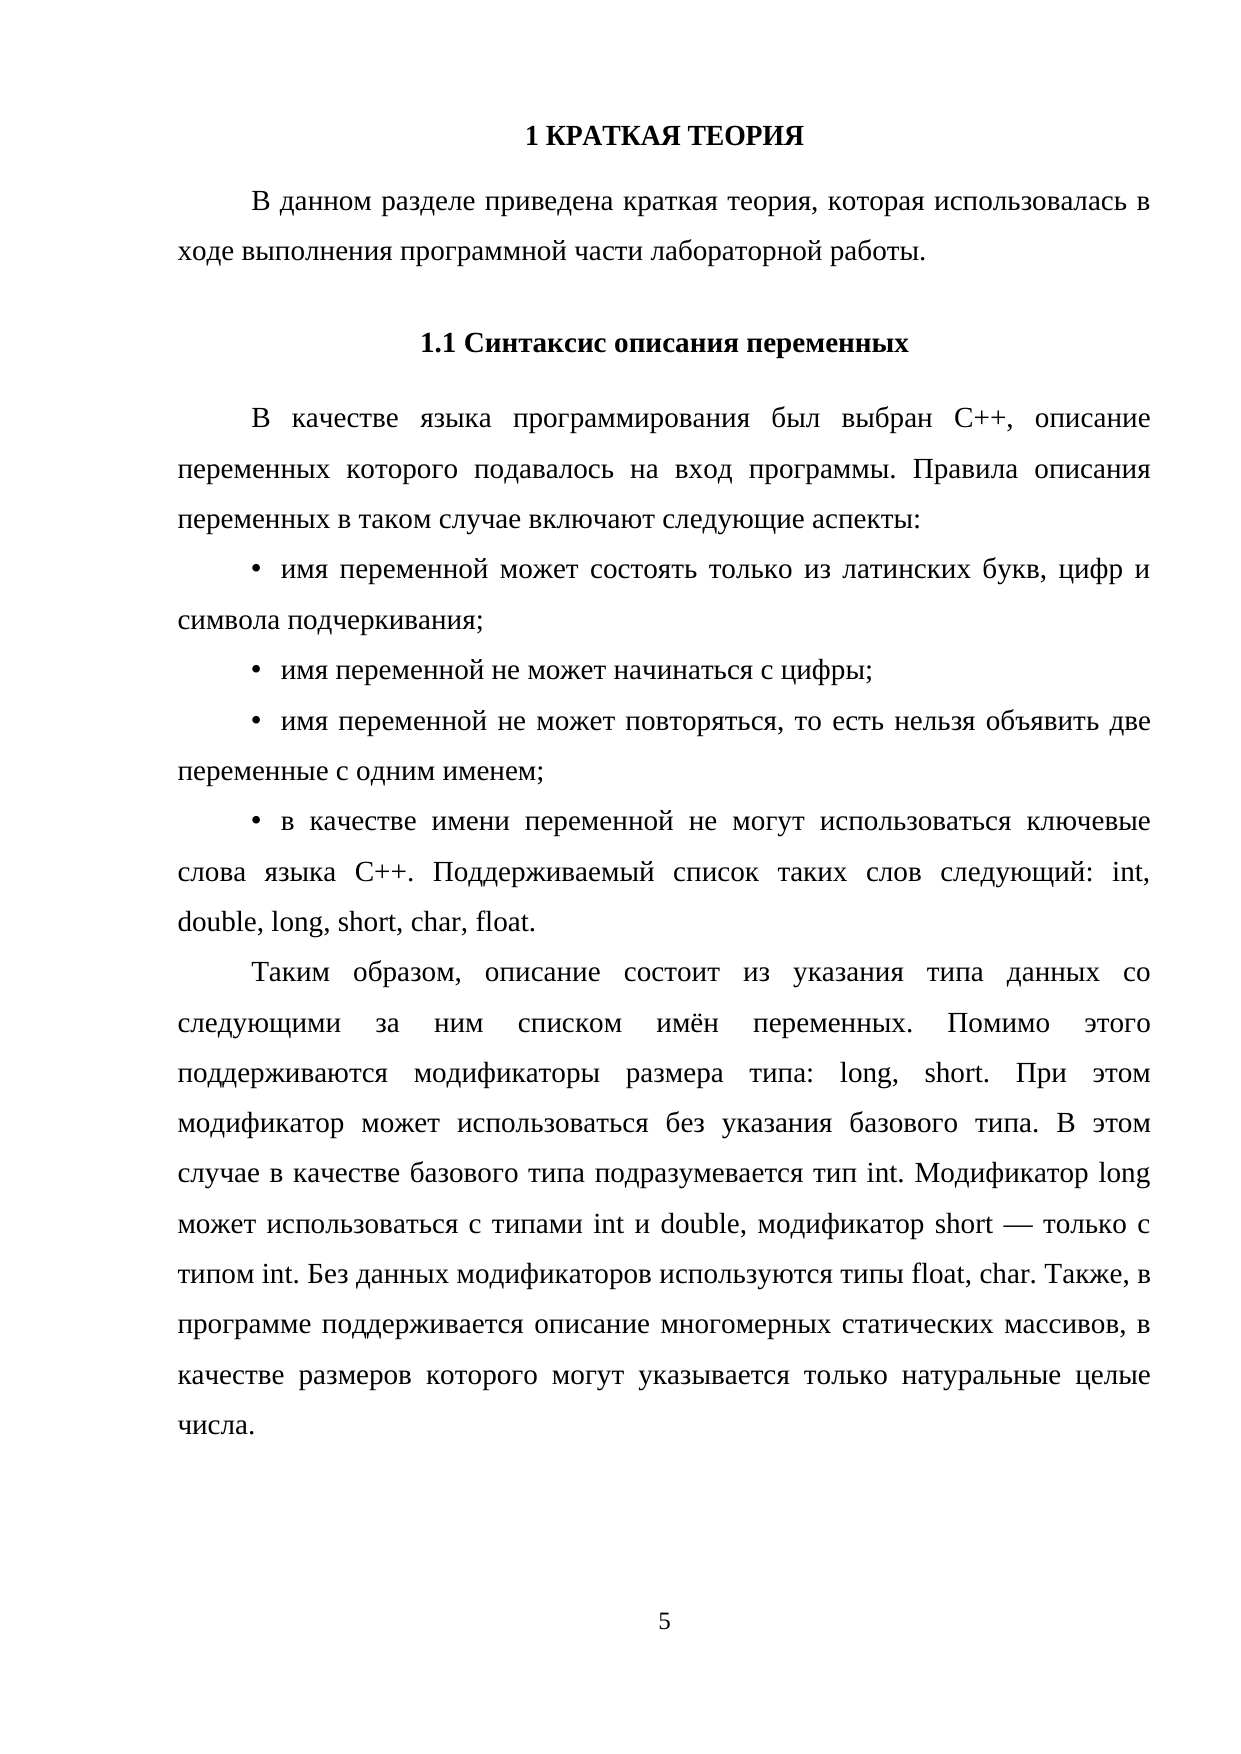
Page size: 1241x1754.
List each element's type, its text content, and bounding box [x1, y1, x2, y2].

list имя переменной может состоять только из латинских букв, цифр и символа подчеркивания; [177, 551, 1152, 635]
text Таким образом, описание состоит из указания типа данных со следующими за ним списком имён переменных. Помимо этого поддерживаются модификаторы размера типа: long, short. При этом модификатор может использоваться без указания базового типа. В этом случае в качестве базового типа подразумевается тип int. Модификатор long может использоваться с типами int и double, модификатор short — только с типом int. Без данных модификаторов используются типы float, char. Также, в программе поддерживается описание многомерных статических массивов, в качестве размеров которого могут указывается только натуральные целые числа. [177, 954, 1152, 1441]
subtitle 1.1 Синтаксис описания переменных [177, 325, 1152, 359]
list имя переменной не может начинаться с цифры; [177, 652, 1152, 686]
text В качестве языка программирования был выбран С++, описание переменных которого подавалось на вход программы. Правила описания переменных в таком случае включают следующие аспекты: [177, 401, 1152, 535]
list имя переменной не может повторяться, то есть нельзя объявить две переменные с одним именем; [177, 703, 1152, 787]
list в качестве имени переменной не могут использоваться ключевые слова языка C++. Поддерживаемый список таких слов следующий: int, double, long, short, char, float. [177, 803, 1152, 938]
text В данном разделе приведена краткая теория, которая использовалась в ходе выполнения программной части лабораторной работы. [177, 183, 1152, 267]
subtitle 1 Краткая теория [177, 118, 1152, 152]
